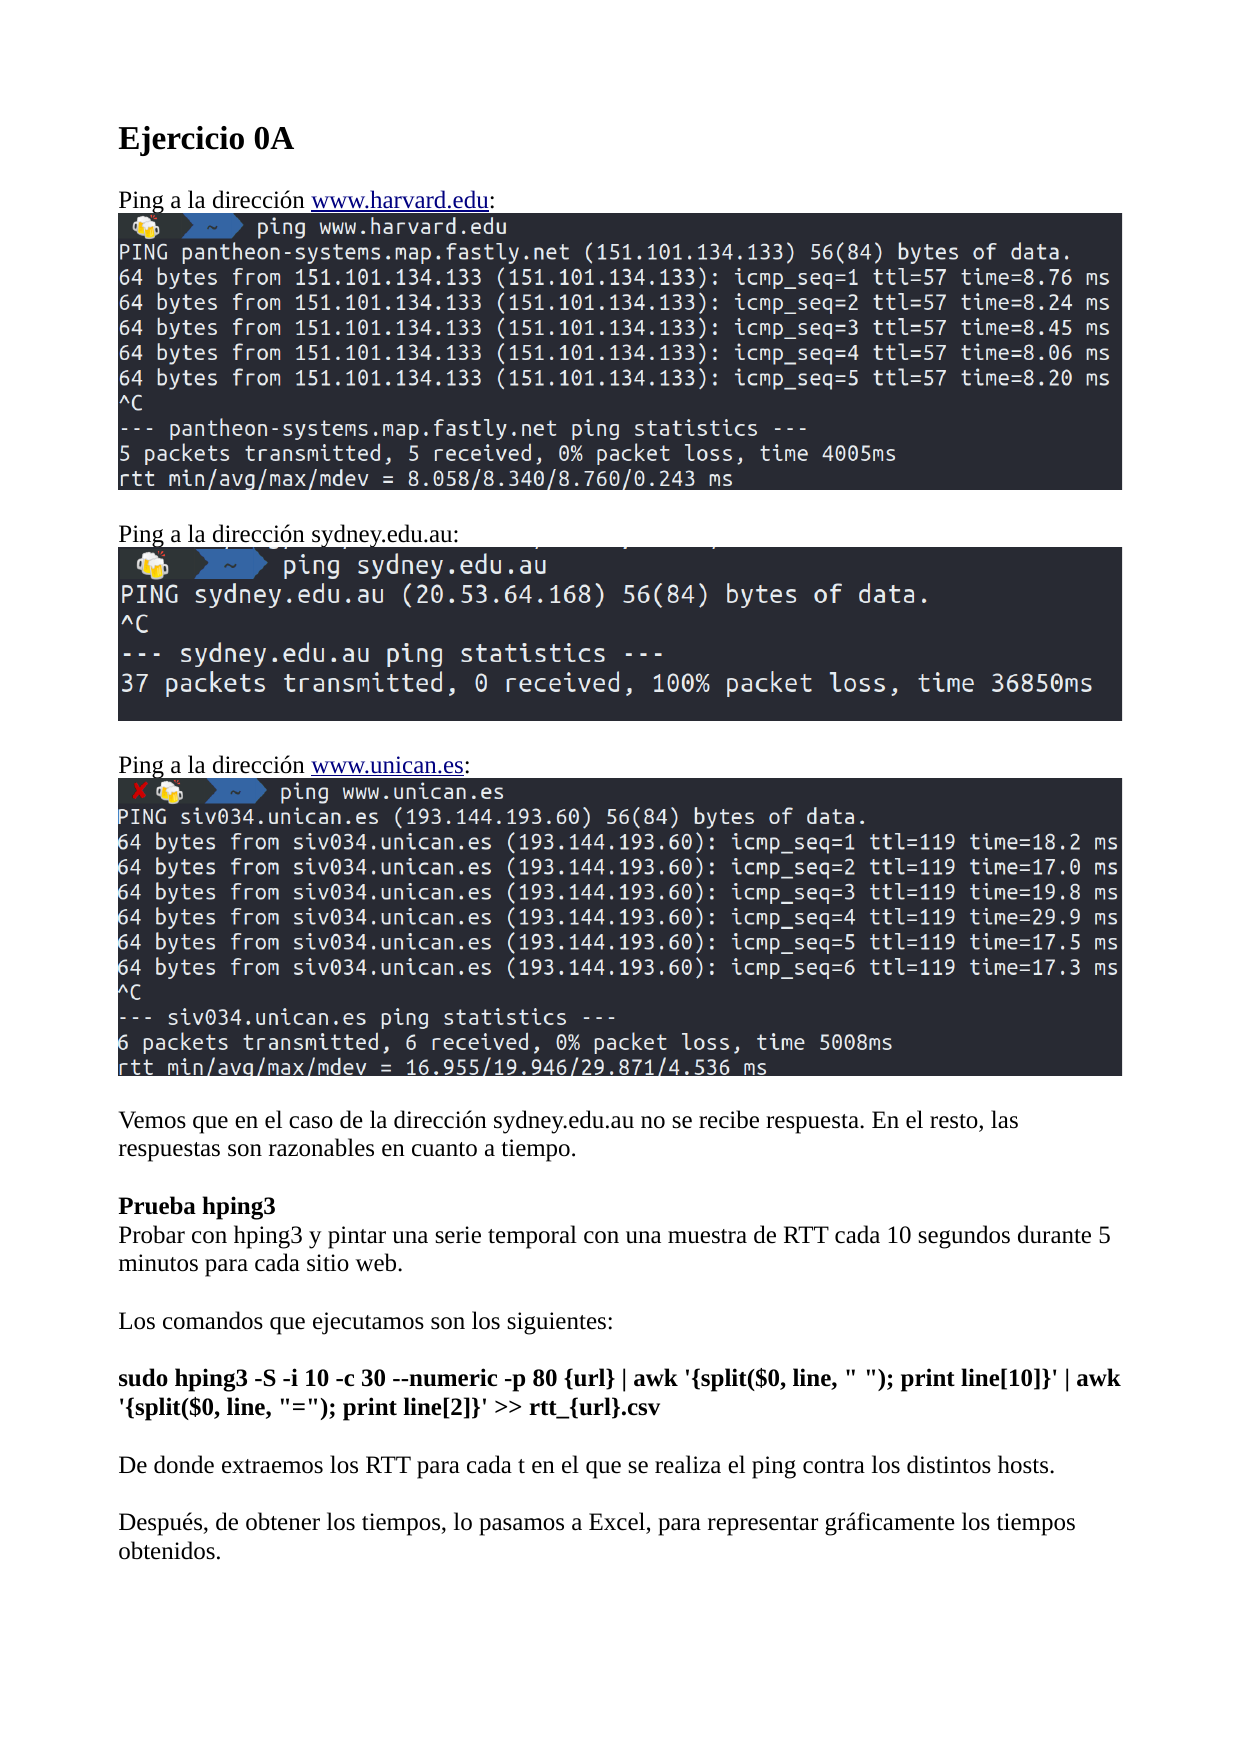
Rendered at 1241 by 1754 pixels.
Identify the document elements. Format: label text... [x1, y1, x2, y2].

text Después, de obtener los tiempos, lo pasamos a Excel, para representar gráficamente los tiempos obtenidos. [118, 1507, 1122, 1565]
text Los comandos que ejecutamos son los siguientes: [118, 1306, 1122, 1335]
text sudo hping3 -S -i 10 -c 30 --numeric -p 80 {url} | awk '{split($0, line, " "); print line[10]}' | awk '{split($0, line, "="); print line[2]}' >> rtt_{url}.csv [118, 1363, 1122, 1421]
picture [118, 547, 1123, 721]
text Ejercicio 0A [118, 118, 1122, 156]
text Vemos que en el caso de la dirección sydney.edu.au no se recibe respuesta. En el resto, las respuestas son razonables en cuanto a tiempo. [118, 1076, 1122, 1162]
text Ping a la dirección www.harvard.edu: [118, 185, 1122, 213]
text Ping a la dirección www.unican.es: [118, 721, 1122, 778]
text De donde extraemos los RTT para cada t en el que se realiza el ping contra los distintos hosts. [118, 1450, 1122, 1478]
picture [118, 778, 1123, 1076]
picture [118, 213, 1123, 490]
text Ping a la dirección sydney.edu.au: [118, 490, 1122, 547]
text Probar con hping3 y pintar una serie temporal con una muestra de RTT cada 10 segundos durante 5 minutos para cada sitio web. [118, 1220, 1122, 1277]
text Prueba hping3 [118, 1191, 1122, 1220]
